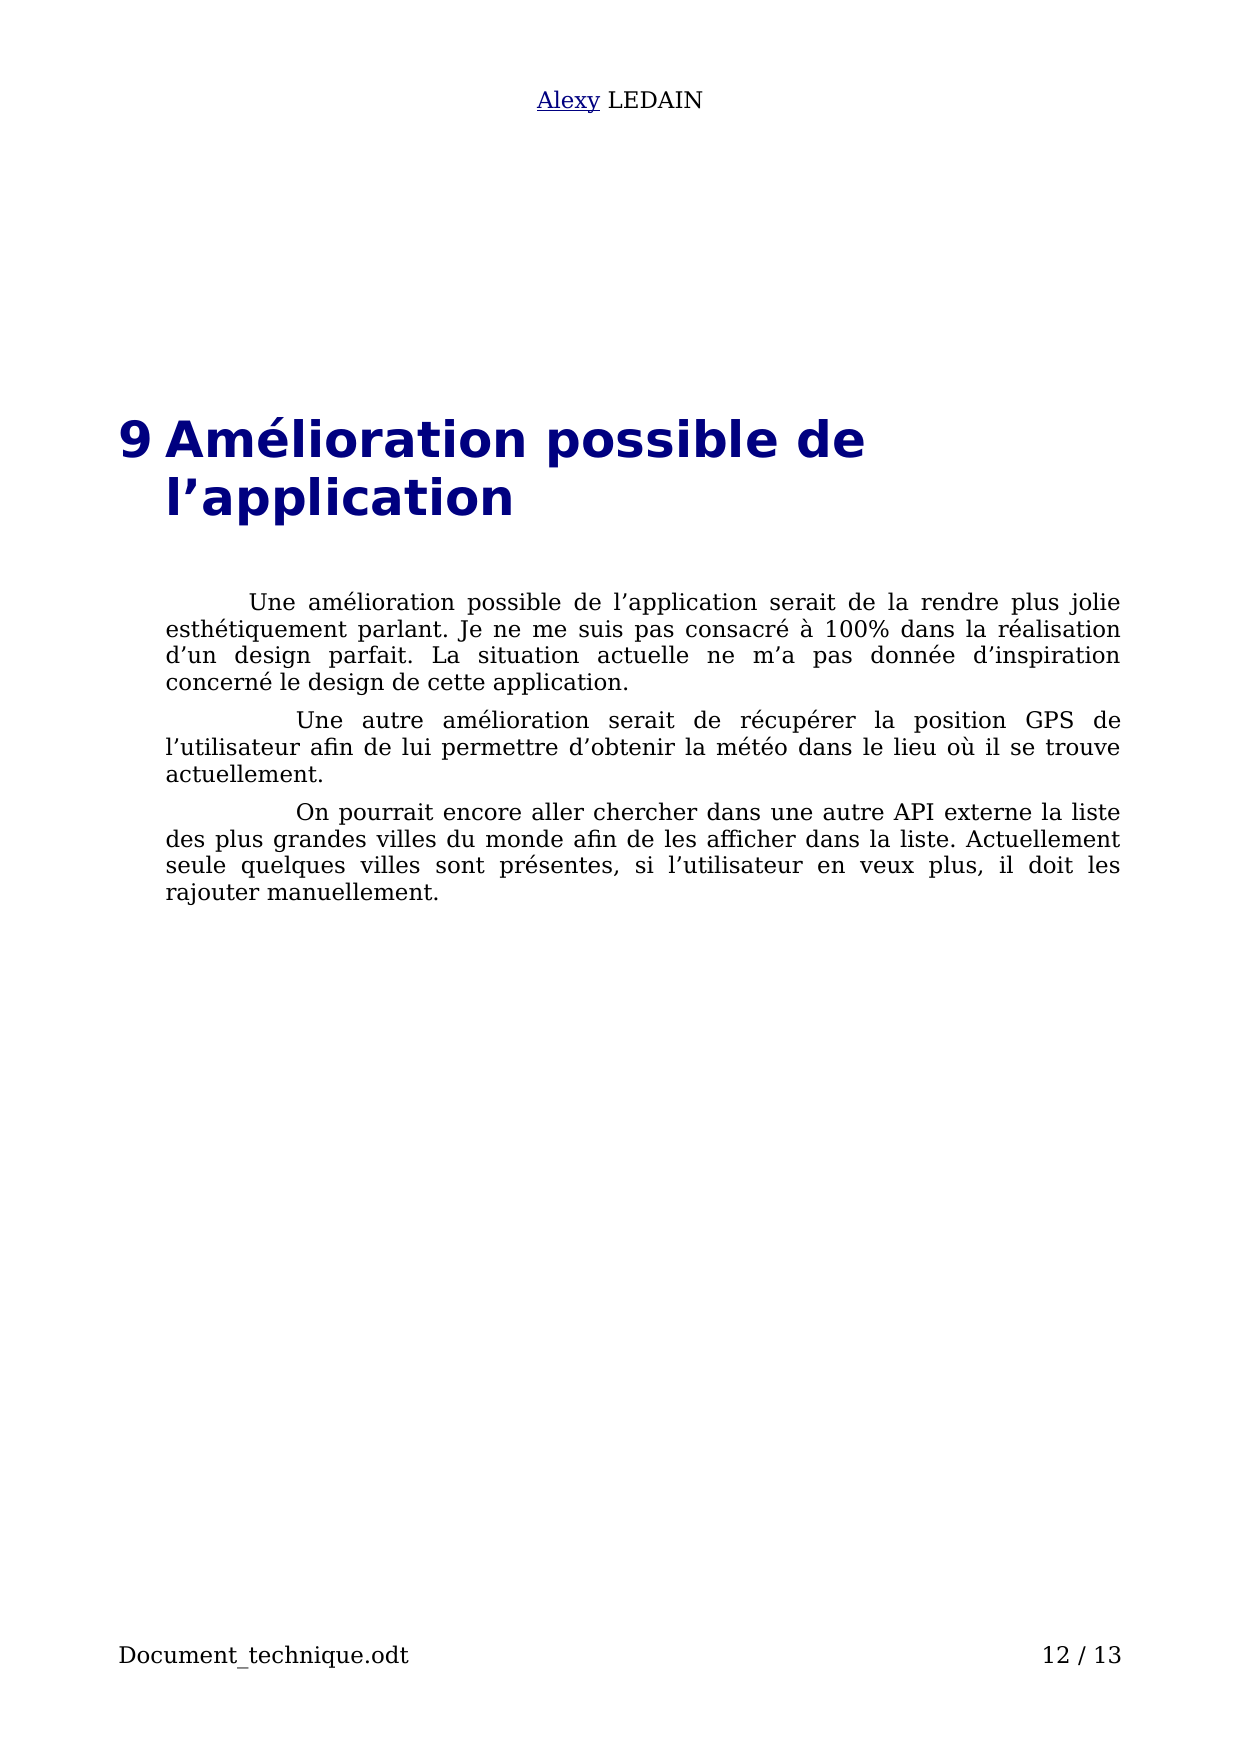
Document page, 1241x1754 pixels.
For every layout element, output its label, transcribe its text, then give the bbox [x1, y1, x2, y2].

subtitle Amélioration possible de l’application [118, 411, 1122, 527]
text On pourrait encore aller chercher dans une autre API externe la liste des plus grandes villes du monde afin de les afficher dans la liste. Actuellement seule quelques villes sont présentes, si l’utilisateur en veux plus, il doit les rajouter manuellement. [165, 799, 1122, 906]
text Une autre amélioration serait de récupérer la position GPS de l’utilisateur afin de lui permettre d’obtenir la météo dans le lieu où il se trouve actuellement. [165, 708, 1122, 788]
text Une amélioration possible de l’application serait de la rendre plus jolie esthétiquement parlant. Je ne me suis pas consacré à 100% dans la réalisation d’un design parfait. La situation actuelle ne m’a pas donnée d’inspiration concerné le design de cette application. [165, 589, 1122, 696]
